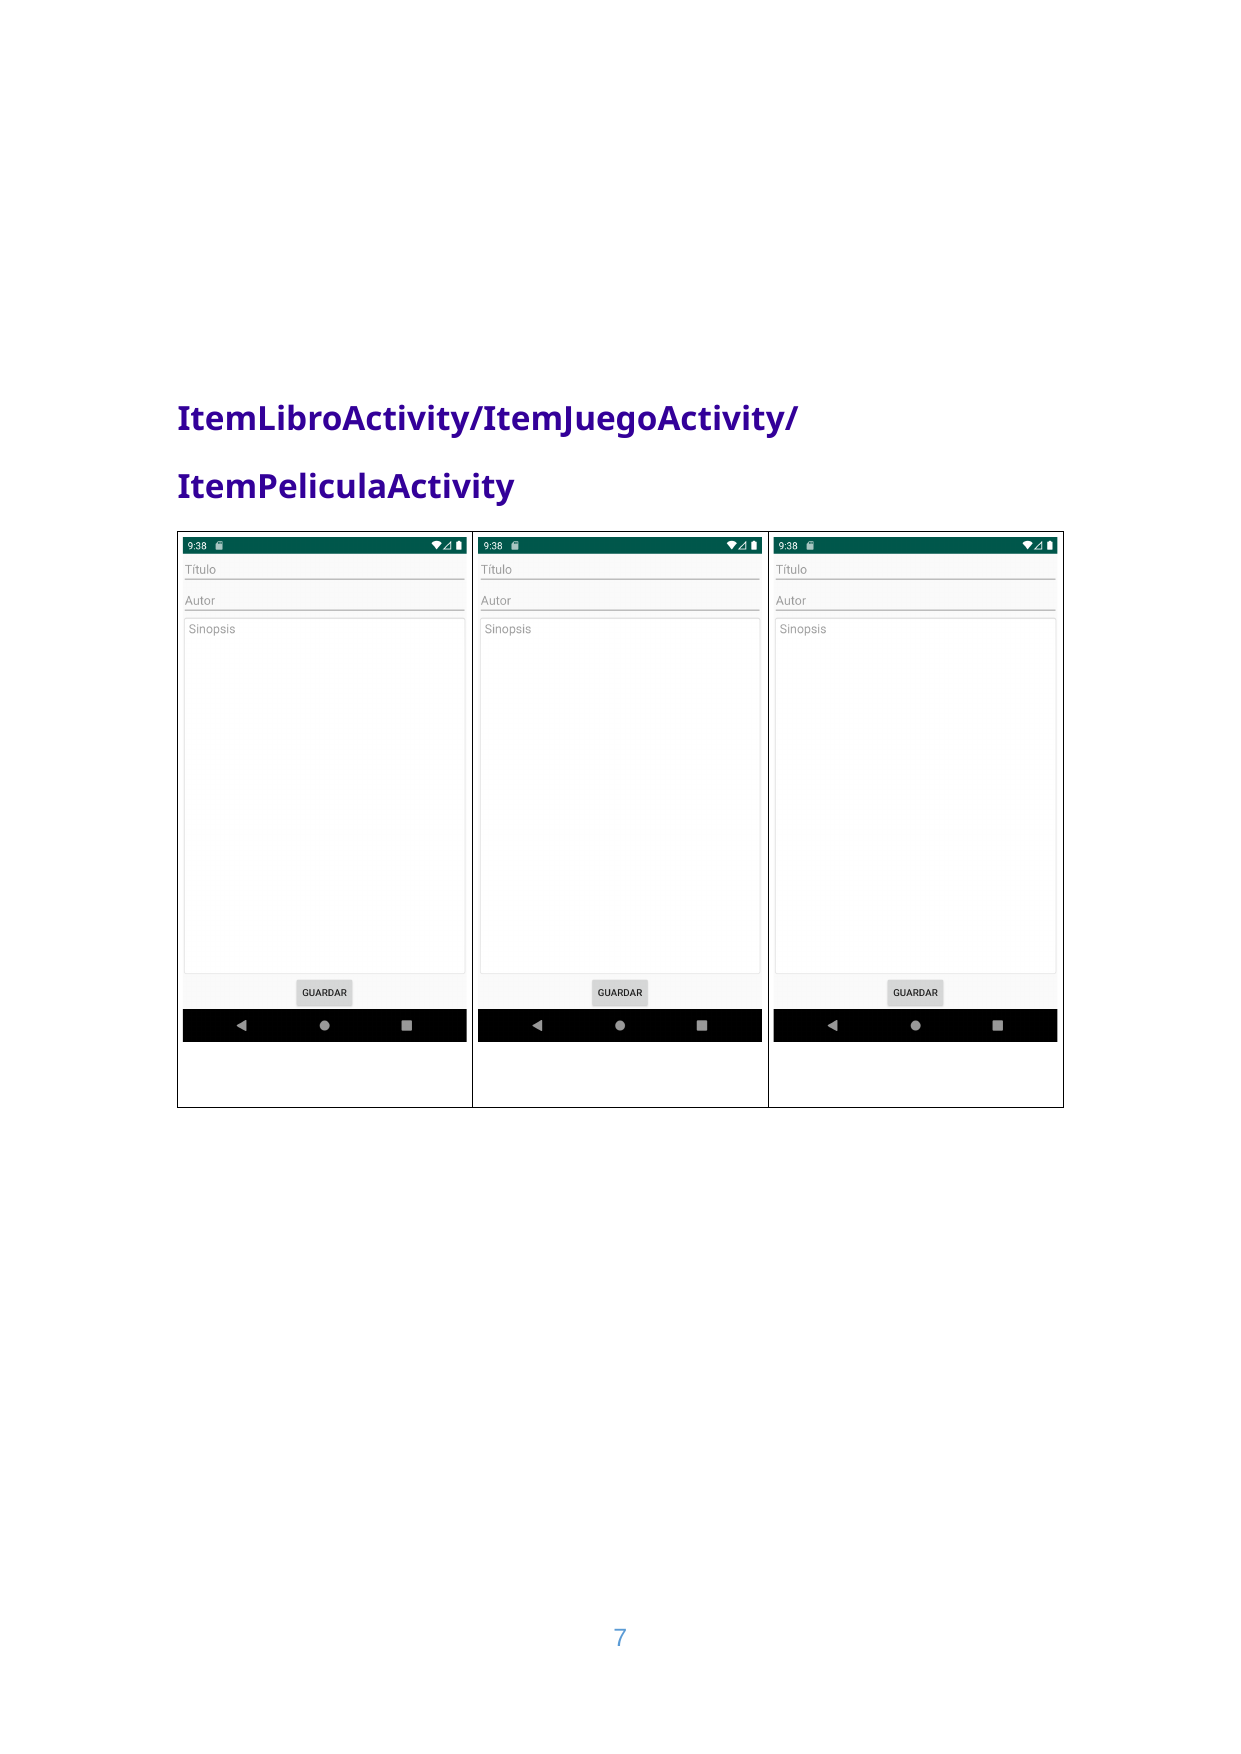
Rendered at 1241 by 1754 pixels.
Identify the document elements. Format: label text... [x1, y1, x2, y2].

subtitle ItemLibroActivity/ItemJuegoActivity/ ItemPeliculaActivity [177, 395, 1063, 509]
picture [478, 537, 762, 1042]
table_header [178, 532, 472, 1107]
table_header [473, 532, 768, 1107]
picture [773, 537, 1058, 1042]
picture [182, 537, 467, 1042]
table_header [769, 532, 1063, 1107]
